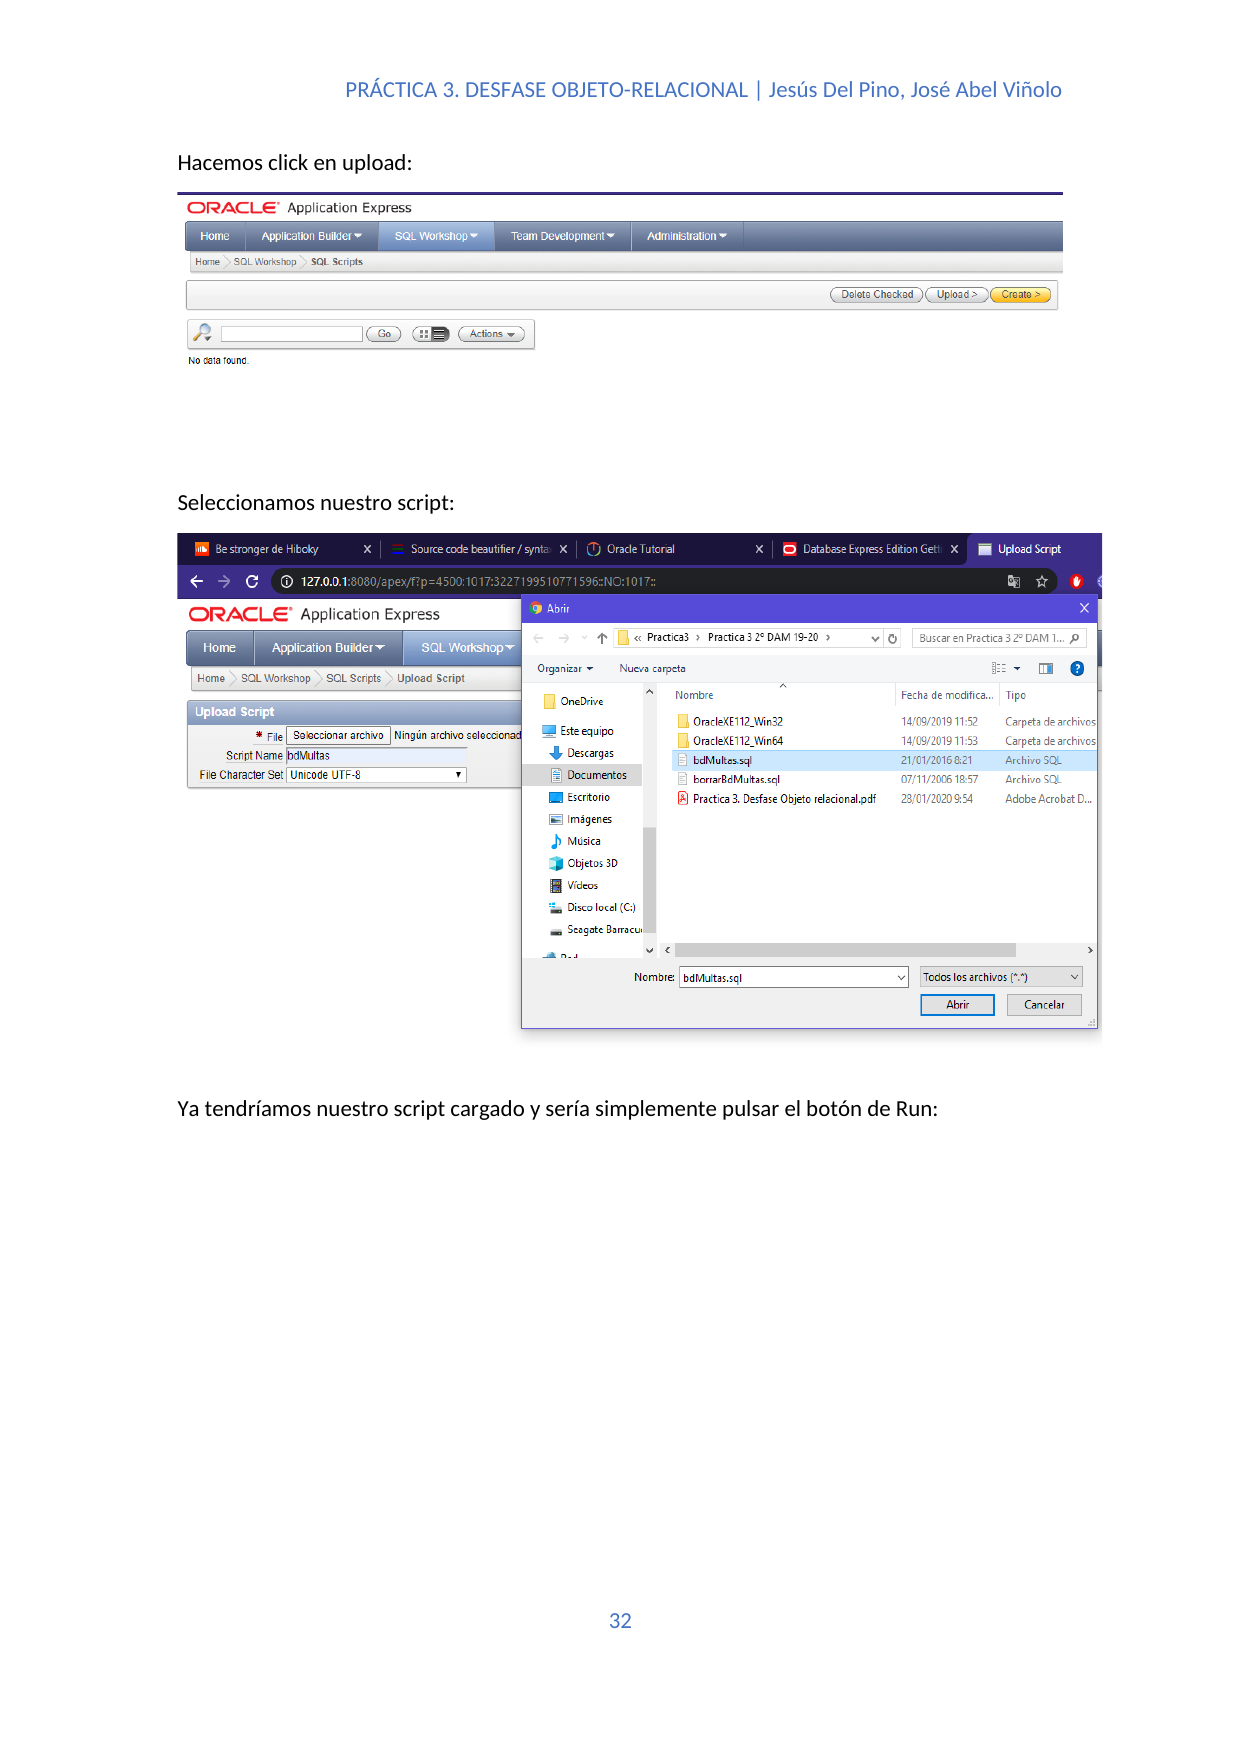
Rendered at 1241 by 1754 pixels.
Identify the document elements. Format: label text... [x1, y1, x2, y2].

text Hacemos click en upload: [177, 148, 1063, 176]
text Seleccionamos nuestro script: [177, 488, 1063, 516]
text Ya tendríamos nuestro script cargado y sería simplemente pulsar el botón de Run: [177, 1094, 1063, 1122]
